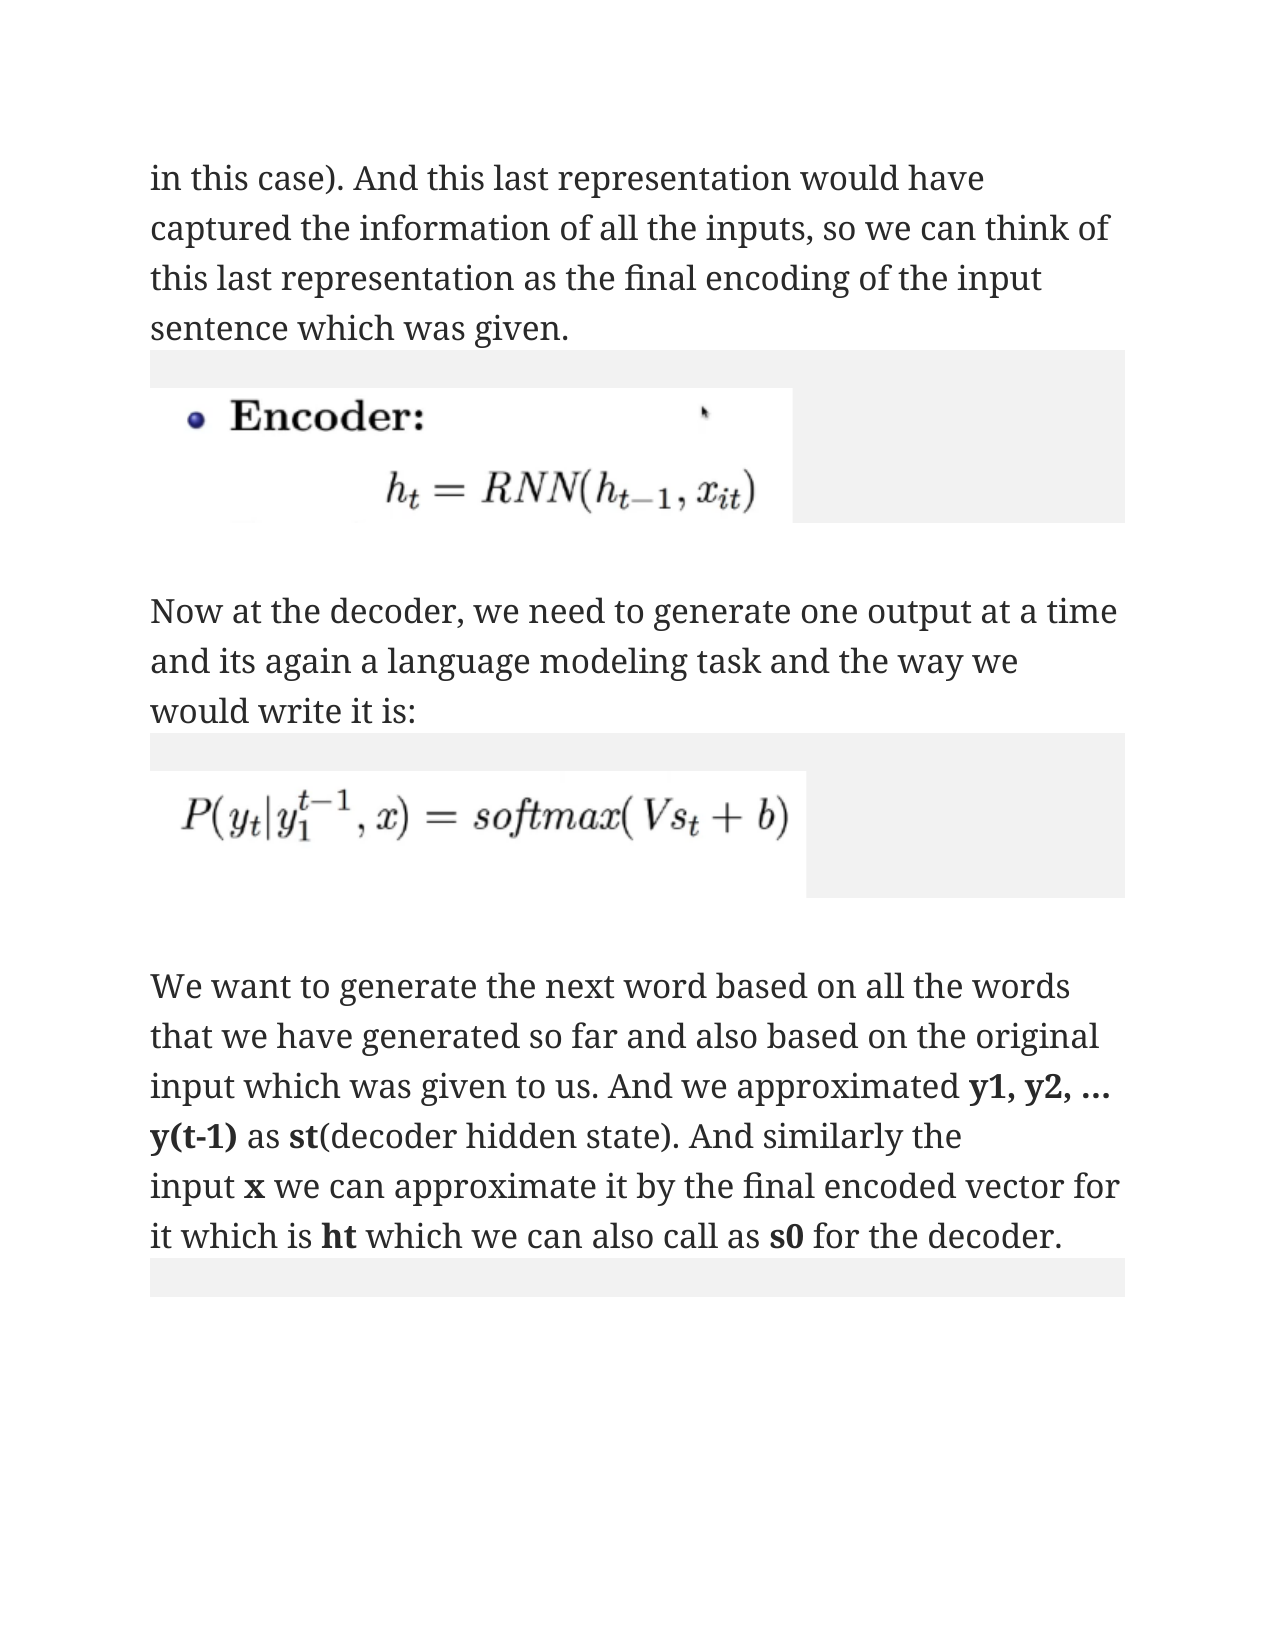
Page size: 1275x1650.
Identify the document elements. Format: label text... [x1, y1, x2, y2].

text Now at the decoder, we need to generate one output at a time and its again a language modeling task and the way we would write it is: [150, 583, 1125, 733]
text We want to generate the next word based on all the words that we have generated so far and also based on the original input which was given to us. And we approximated y1, y2, … y(t-1) as st(decoder hidden state). And similarly the input x we can approximate it by the final encoded vector for it which is ht which we can also call as s0 for the decoder. [150, 958, 1125, 1258]
text in this case). And this last representation would have captured the information of all the inputs, so we can think of this last representation as the final encoding of the input sentence which was given. [150, 150, 1125, 350]
